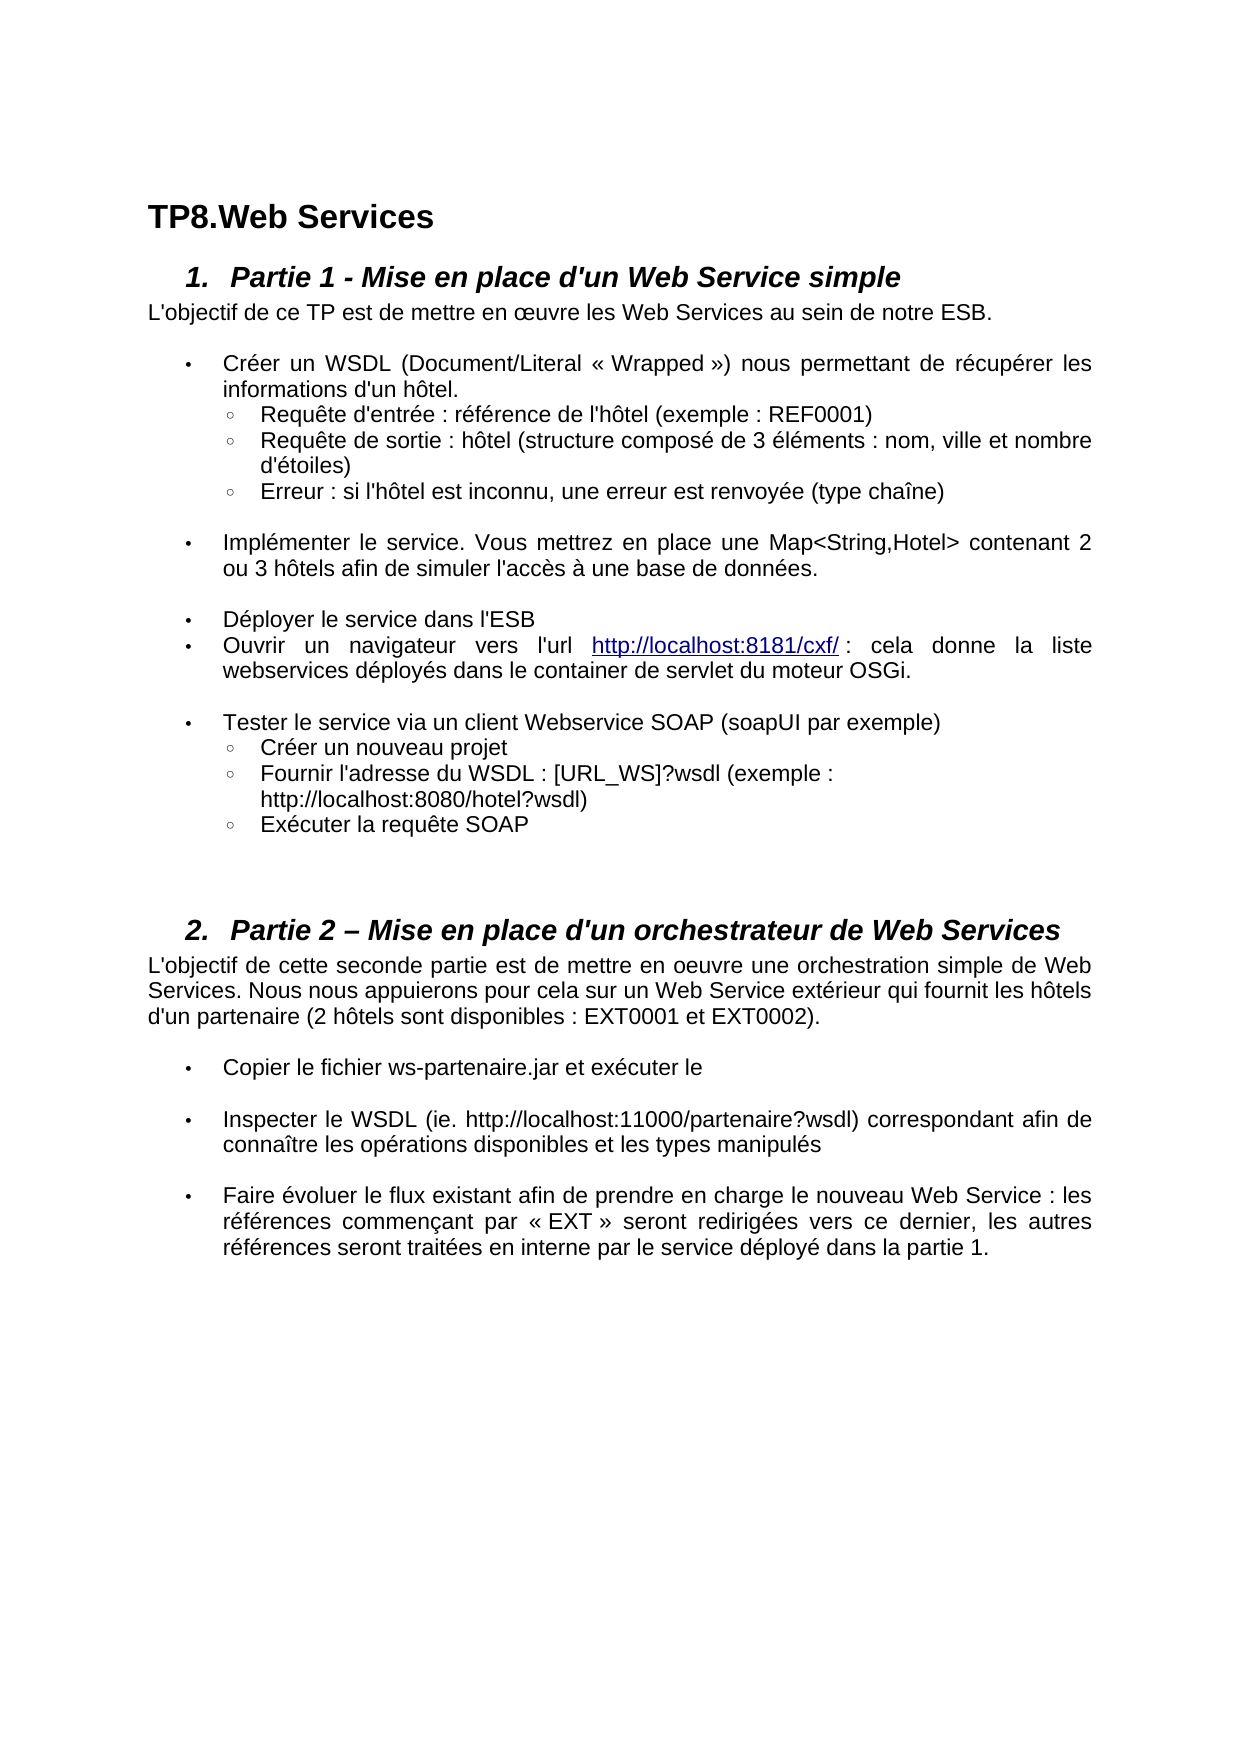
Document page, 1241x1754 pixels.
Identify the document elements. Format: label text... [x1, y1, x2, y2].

list Requête de sortie : hôtel (structure composé de 3 éléments : nom, ville et nombre d'étoiles) [223, 427, 1092, 479]
list Inspecter le WSDL (ie. http://localhost:11000/partenaire?wsdl) correspondant afin de connaître les opérations disponibles et les types manipulés [185, 1106, 1092, 1158]
list Tester le service via un client Webservice SOAP (soapUI par exemple) [185, 709, 1092, 735]
list Déployer le service dans l'ESB [185, 607, 1092, 632]
subtitle Partie 1 - Mise en place d'un Web Service simple [185, 261, 1092, 293]
list Ouvrir un navigateur vers l'url http://localhost:8181/cxf/ : cela donne la liste webservices déployés dans le container de servlet du moteur OSGi. [185, 632, 1092, 684]
list Requête d'entrée : référence de l'hôtel (exemple : REF0001) [223, 402, 1092, 427]
text L'objectif de cette seconde partie est de mettre en oeuvre une orchestration simple de Web Services. Nous nous appuierons pour cela sur un Web Service extérieur qui fournit les hôtels d'un partenaire (2 hôtels sont disponibles : EXT0001 et EXT0002). [148, 953, 1092, 1029]
subtitle Partie 2 – Mise en place d'un orchestrateur de Web Services [185, 914, 1092, 946]
text L'objectif de ce TP est de mettre en œuvre les Web Services au sein de notre ESB. [148, 299, 1092, 325]
list Erreur : si l'hôtel est inconnu, une erreur est renvoyée (type chaîne) [223, 479, 1092, 504]
list Créer un WSDL (Document/Literal « Wrapped ») nous permettant de récupérer les informations d'un hôtel. [185, 351, 1092, 402]
list Fournir l'adresse du WSDL : [URL_WS]?wsdl (exemple : http://localhost:8080/hotel?wsdl) [223, 761, 1092, 812]
list Implémenter le service. Vous mettrez en place une Map<String,Hotel> contenant 2 ou 3 hôtels afin de simuler l'accès à une base de données. [185, 530, 1092, 581]
list Copier le fichier ws-partenaire.jar et exécuter le [185, 1055, 1092, 1081]
list Créer un nouveau projet [223, 735, 1092, 761]
subtitle Web Services [148, 198, 1092, 236]
list Exécuter la requête SOAP [223, 812, 1092, 837]
list Faire évoluer le flux existant afin de prendre en charge le nouveau Web Service : les références commençant par « EXT » seront redirigées vers ce dernier, les autres références seront traitées en interne par le service déployé dans la partie 1. [185, 1183, 1092, 1260]
